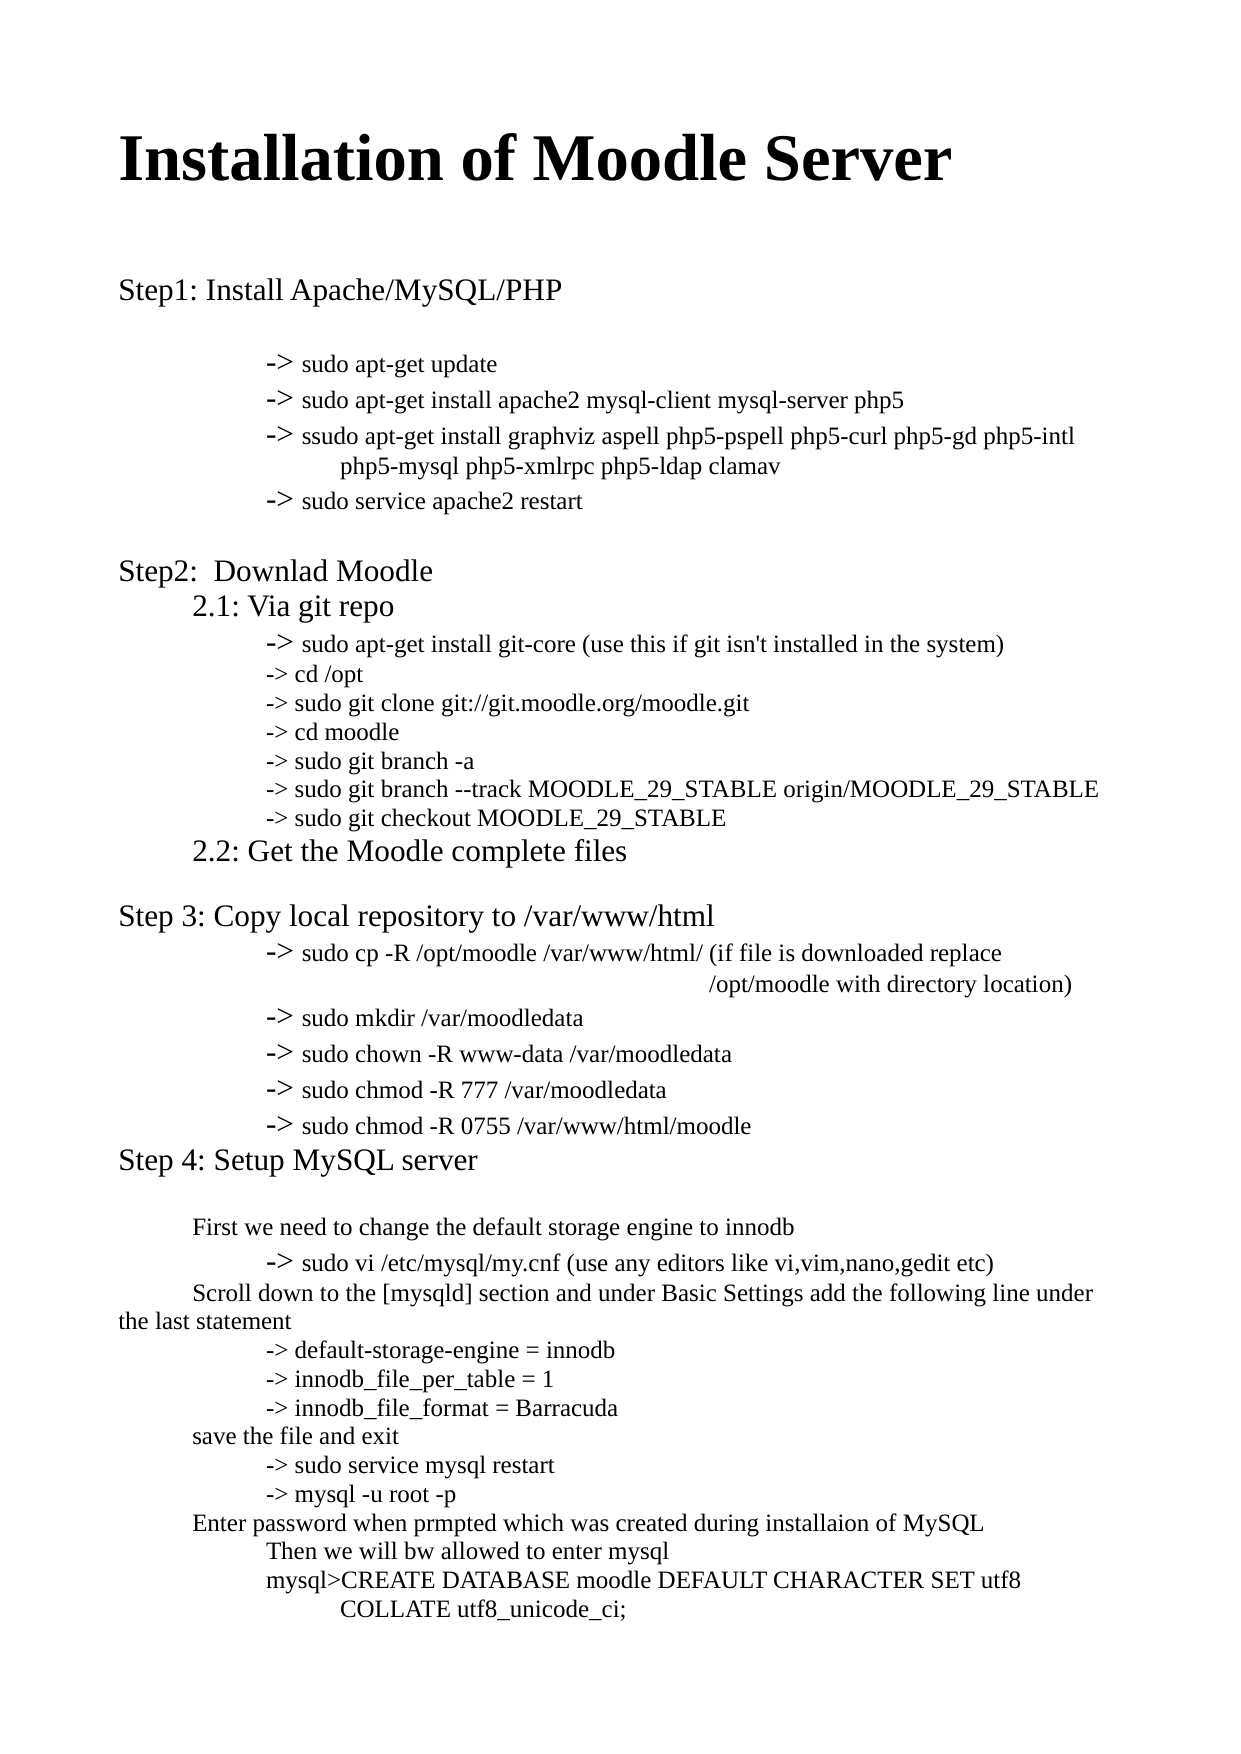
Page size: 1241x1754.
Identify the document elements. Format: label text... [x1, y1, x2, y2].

text Then we will bw allowed to enter mysql [118, 1536, 1122, 1565]
text -> sudo service mysql restart [118, 1450, 1122, 1479]
text Step2: Downlad Moodle [118, 552, 1122, 588]
text -> sudo git checkout MOODLE_29_STABLE [118, 803, 1122, 832]
text 2.1: Via git repo [118, 588, 1122, 624]
text -> cd moodle [118, 717, 1122, 746]
text Step 4: Setup MySQL server [118, 1141, 1122, 1177]
text 2.2: Get the Moodle complete files [118, 832, 1122, 868]
text -> innodb_file_per_table = 1 [118, 1364, 1122, 1393]
text -> sudo service apache2 restart [118, 480, 1122, 516]
text Step1: Install Apache/MySQL/PHP [118, 271, 1122, 307]
text -> sudo apt-get install apache2 mysql-client mysql-server php5 [118, 379, 1122, 415]
text -> sudo apt-get update [118, 343, 1122, 379]
text -> sudo cp -R /opt/moodle /var/www/html/ (if file is downloaded replace /opt/moodle with directory location) [118, 933, 1122, 997]
text -> sudo git clone git://git.moodle.org/moodle.git [118, 688, 1122, 717]
text Scroll down to the [mysqld] section and under Basic Settings add the following line under the last statement [118, 1278, 1122, 1335]
text -> sudo chmod -R 777 /var/moodledata [118, 1069, 1122, 1105]
text mysql>CREATE DATABASE moodle DEFAULT CHARACTER SET utf8 COLLATE utf8_unicode_ci; [118, 1565, 1122, 1623]
text save the file and exit [118, 1421, 1122, 1450]
text Installation of Moodle Server [118, 118, 1122, 195]
text -> ssudo apt-get install graphviz aspell php5-pspell php5-curl php5-gd php5-intl php5-mysql php5-xmlrpc php5-ldap clamav [118, 415, 1122, 480]
text -> cd /opt [118, 659, 1122, 688]
text -> sudo vi /etc/mysql/my.cnf (use any editors like vi,vim,nano,gedit etc) [118, 1242, 1122, 1278]
text First we need to change the default storage engine to innodb [118, 1206, 1122, 1242]
text Step 3: Copy local repository to /var/www/html [118, 897, 1122, 933]
text -> mysql -u root -p [118, 1479, 1122, 1508]
text -> innodb_file_format = Barracuda [118, 1393, 1122, 1421]
text -> default-storage-engine = innodb [118, 1335, 1122, 1364]
text Enter password when prmpted which was created during installaion of MySQL [118, 1508, 1122, 1536]
text -> sudo mkdir /var/moodledata [118, 997, 1122, 1033]
text -> sudo apt-get install git-core (use this if git isn't installed in the system) [118, 624, 1122, 659]
text -> sudo git branch --track MOODLE_29_STABLE origin/MOODLE_29_STABLE [118, 774, 1122, 803]
text -> sudo chmod -R 0755 /var/www/html/moodle [118, 1105, 1122, 1141]
text -> sudo chown -R www-data /var/moodledata [118, 1033, 1122, 1069]
text -> sudo git branch -a [118, 746, 1122, 774]
